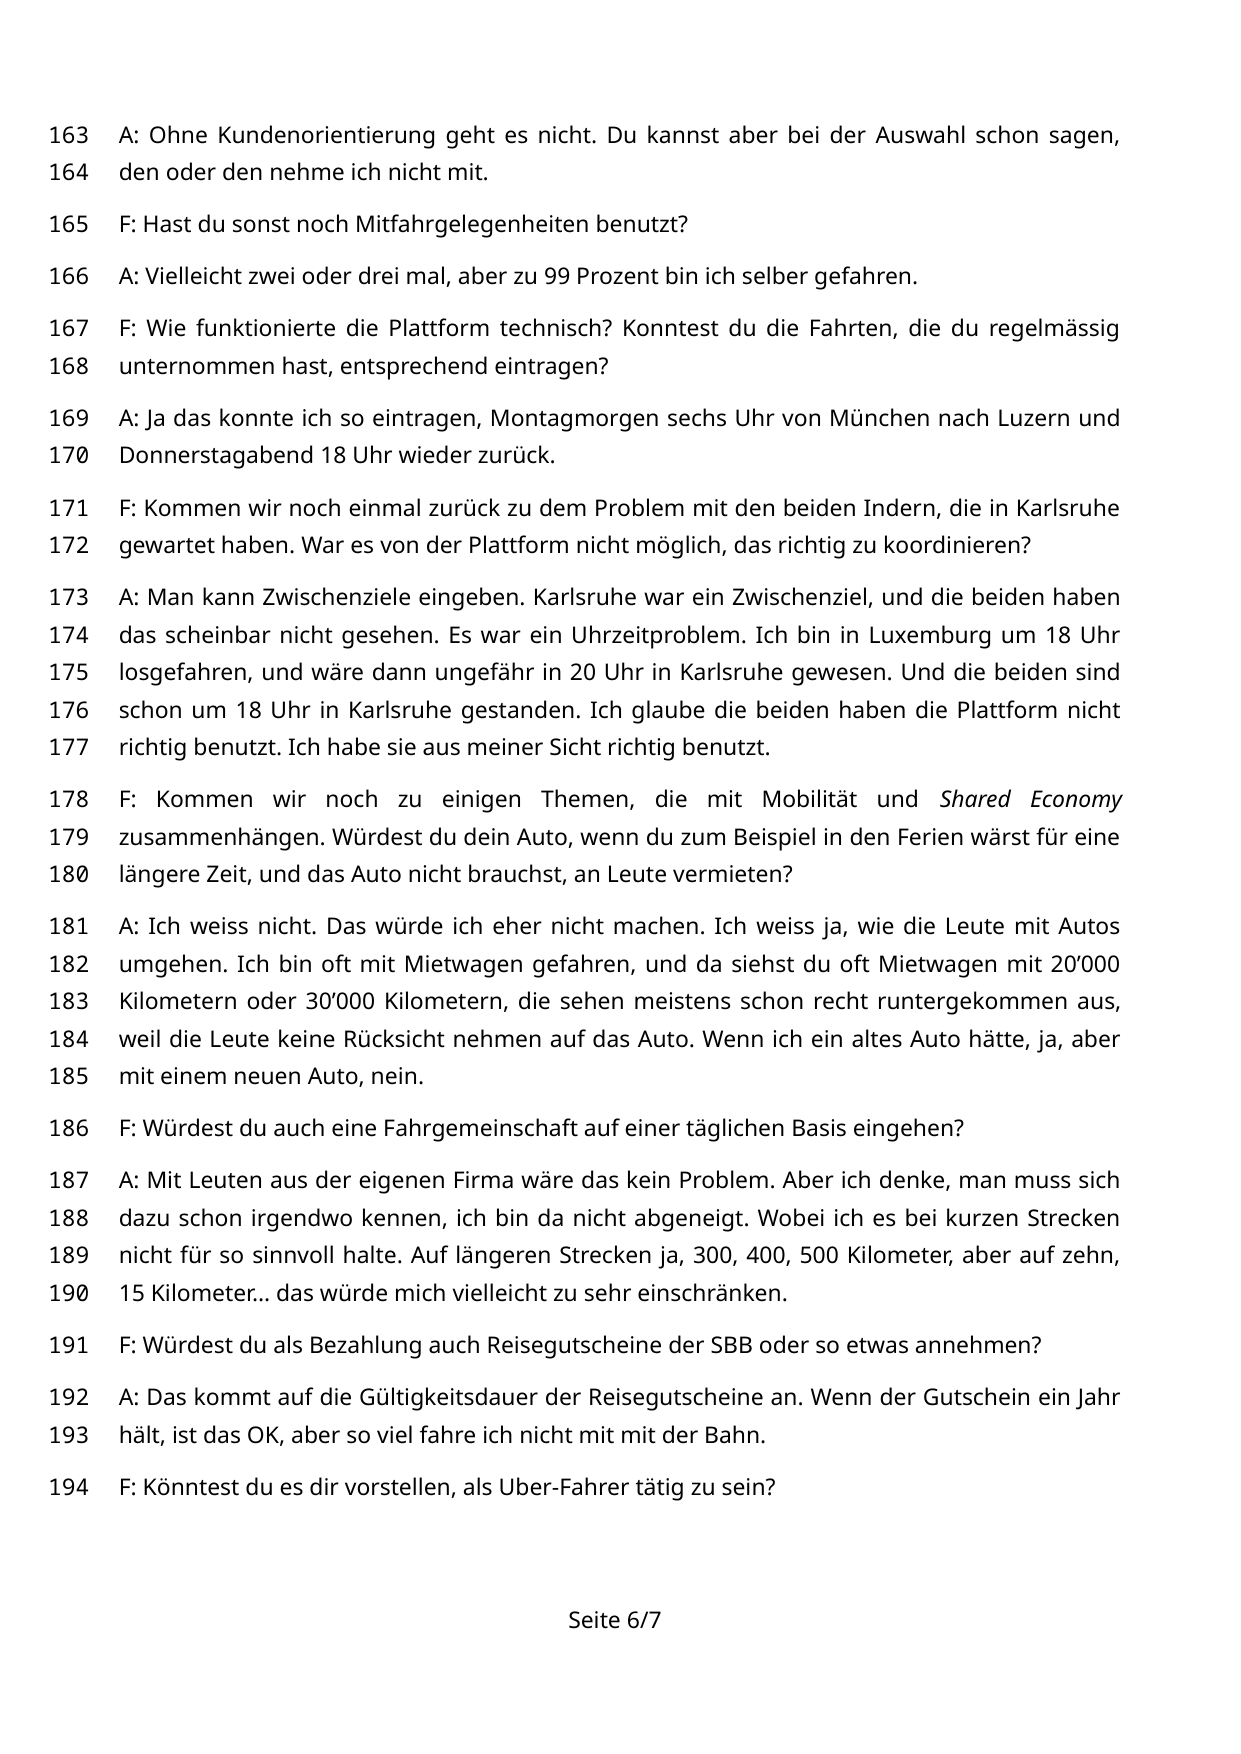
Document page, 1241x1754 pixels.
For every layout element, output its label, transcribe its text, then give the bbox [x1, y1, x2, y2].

text A: Ich weiss nicht. Das würde ich eher nicht machen. Ich weiss ja, wie die Leute mit Autos umgehen. Ich bin oft mit Mietwagen gefahren, und da siehst du oft Mietwagen mit 20’000 Kilometern oder 30’000 Kilometern, die sehen meistens schon recht runtergekommen aus, weil die Leute keine Rücksicht nehmen auf das Auto. Wenn ich ein altes Auto hätte, ja, aber mit einem neuen Auto, nein. [118, 910, 1122, 1091]
text F: Kommen wir noch zu einigen Themen, die mit Mobilität und Shared Economy zusammenhängen. Würdest du dein Auto, wenn du zum Beispiel in den Ferien wärst für eine längere Zeit, und das Auto nicht brauchst, an Leute vermieten? [118, 783, 1122, 889]
text F: Hast du sonst noch Mitfahrgelegenheiten benutzt? [118, 208, 1122, 239]
text A: Ja das konnte ich so eintragen, Montagmorgen sechs Uhr von München nach Luzern und Donnerstagabend 18 Uhr wieder zurück. [118, 402, 1122, 471]
text A: Ohne Kundenorientierung geht es nicht. Du kannst aber bei der Auswahl schon sagen, den oder den nehme ich nicht mit. [118, 118, 1122, 187]
text F: Wie funktionierte die Plattform technisch? Konntest du die Fahrten, die du regelmässig unternommen hast, entsprechend eintragen? [118, 312, 1122, 381]
text F: Kommen wir noch einmal zurück zu dem Problem mit den beiden Indern, die in Karlsruhe gewartet haben. War es von der Plattform nicht möglich, das richtig zu koordinieren? [118, 491, 1122, 560]
text A: Das kommt auf die Gültigkeitsdauer der Reisegutscheine an. Wenn der Gutschein ein Jahr hält, ist das OK, aber so viel fahre ich nicht mit mit der Bahn. [118, 1381, 1122, 1450]
text A: Mit Leuten aus der eigenen Firma wäre das kein Problem. Aber ich denke, man muss sich dazu schon irgendwo kennen, ich bin da nicht abgeneigt. Wobei ich es bei kurzen Strecken nicht für so sinnvoll halte. Auf längeren Strecken ja, 300, 400, 500 Kilometer, aber auf zehn, 15 Kilometer… das würde mich vielleicht zu sehr einschränken. [118, 1164, 1122, 1308]
text F: Würdest du auch eine Fahrgemeinschaft auf einer täglichen Basis eingehen? [118, 1112, 1122, 1143]
text A: Man kann Zwischenziele eingeben. Karlsruhe war ein Zwischenziel, und die beiden haben das scheinbar nicht gesehen. Es war ein Uhrzeitproblem. Ich bin in Luxemburg um 18 Uhr losgefahren, und wäre dann ungefähr in 20 Uhr in Karlsruhe gewesen. Und die beiden sind schon um 18 Uhr in Karlsruhe gestanden. Ich glaube die beiden haben die Plattform nicht richtig benutzt. Ich habe sie aus meiner Sicht richtig benutzt. [118, 581, 1122, 762]
text F: Könntest du es dir vorstellen, als Uber-Fahrer tätig zu sein? [118, 1471, 1122, 1502]
text F: Würdest du als Bezahlung auch Reisegutscheine der SBB oder so etwas annehmen? [118, 1329, 1122, 1360]
text A: Vielleicht zwei oder drei mal, aber zu 99 Prozent bin ich selber gefahren. [118, 260, 1122, 291]
